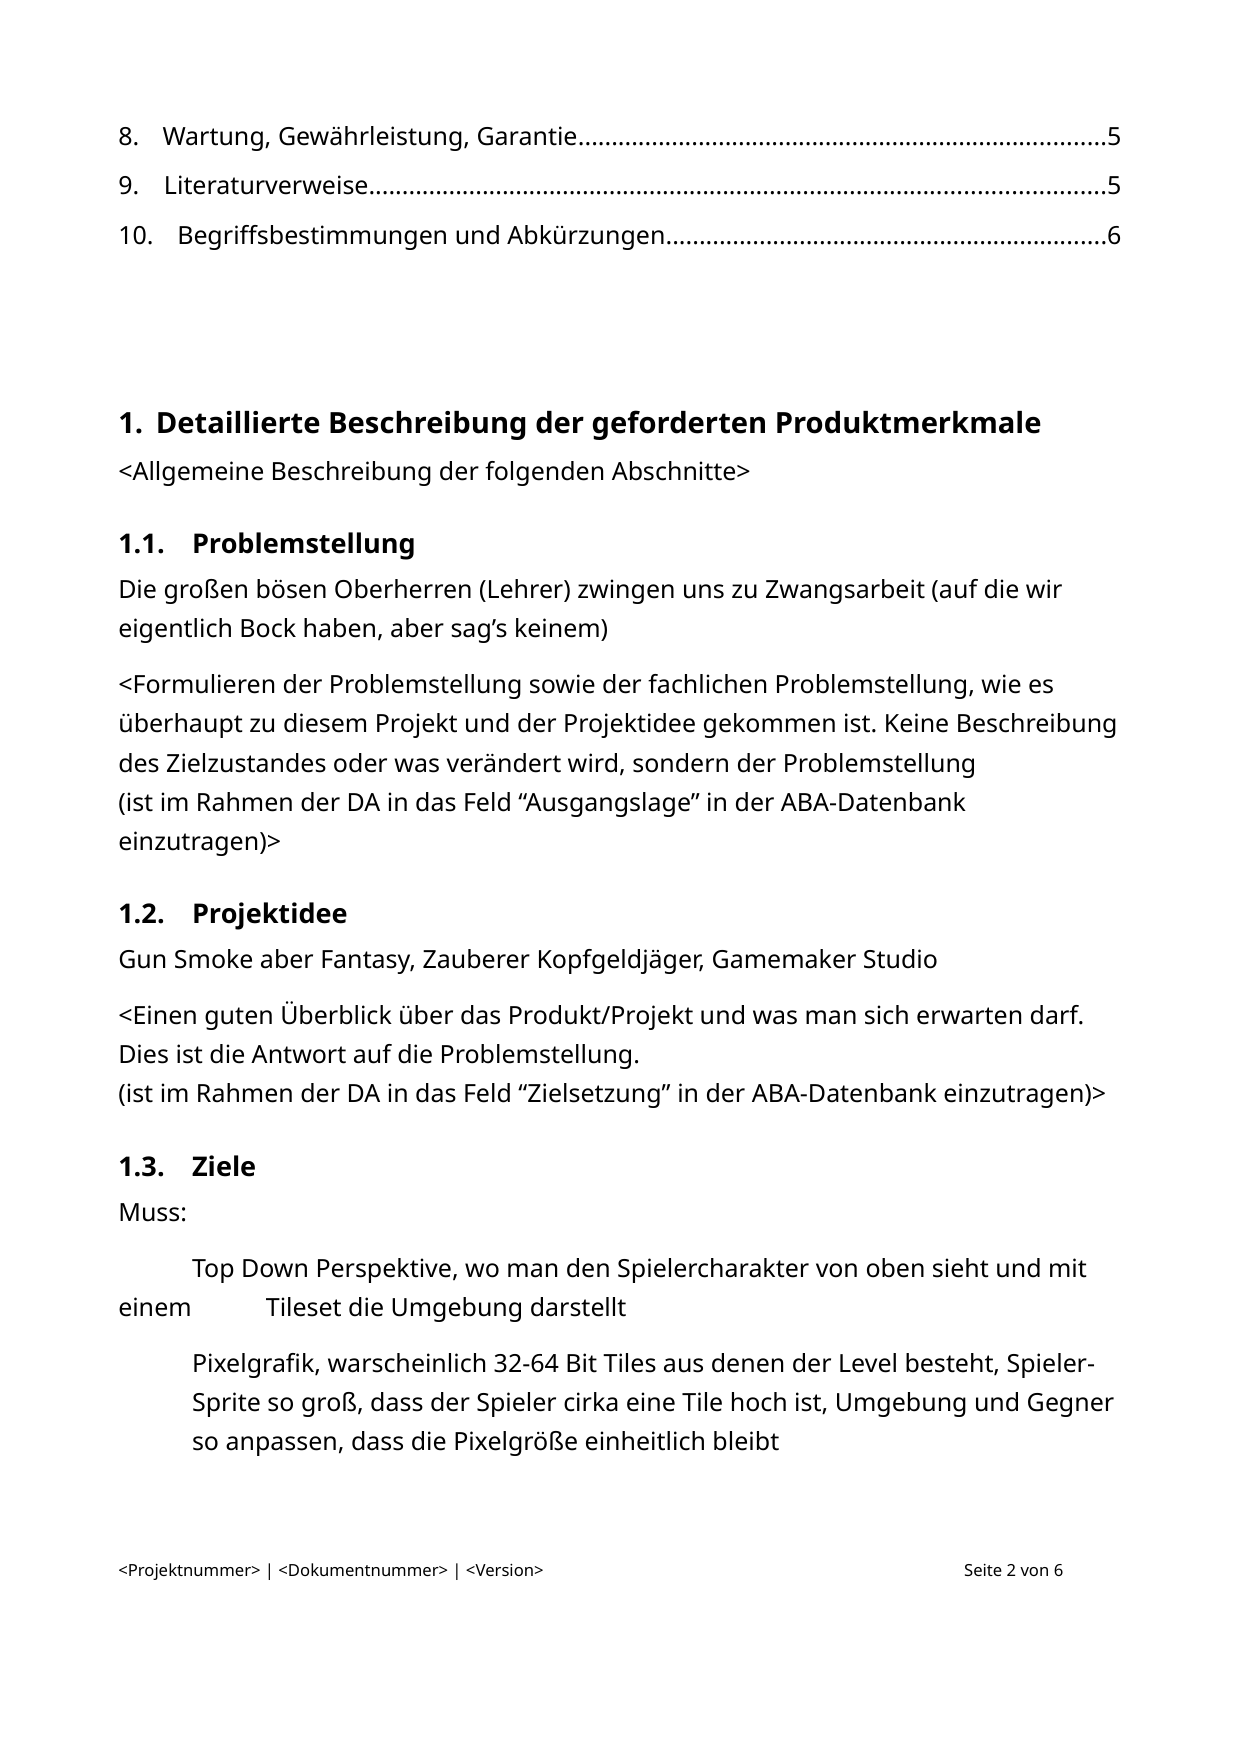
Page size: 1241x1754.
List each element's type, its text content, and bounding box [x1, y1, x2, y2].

subtitle Projektidee [118, 900, 1122, 929]
subtitle Detaillierte Beschreibung der geforderten Produktmerkmale [118, 403, 1122, 441]
subtitle Ziele [118, 1153, 1122, 1182]
text Gun Smoke aber Fantasy, Zauberer Kopfgeldjäger, Gamemaker Studio [118, 942, 1122, 976]
text Die großen bösen Oberherren (Lehrer) zwingen uns zu Zwangsarbeit (auf die wir eigentlich Bock haben, aber sag’s keinem) [118, 572, 1122, 645]
text 8. Wartung, Gewährleistung, Garantie 5 [118, 118, 1122, 152]
subtitle Problemstellung [118, 530, 1122, 559]
text Muss: [118, 1194, 1122, 1228]
text <Allgemeine Beschreibung der folgenden Abschnitte> [118, 453, 1122, 488]
text Pixelgrafik, warscheinlich 32-64 Bit Tiles aus denen der Level besteht, Spieler-Sprite so groß, dass der Spieler cirka eine Tile hoch ist, Umgebung und Gegner so anpassen, dass die Pixelgröße einheitlich bleibt [192, 1345, 1122, 1458]
text <Formulieren der Problemstellung sowie der fachlichen Problemstellung, wie es überhaupt zu diesem Projekt und der Projektidee gekommen ist. Keine Beschreibung des Zielzustandes oder was verändert wird, sondern der Problemstellung (ist im Rahmen der DA in das Feld “Ausgangslage” in der ABA-Datenbank einzutragen)> [118, 667, 1122, 858]
text Top Down Perspektive, wo man den Spielercharakter von oben sieht und mit einem Tileset die Umgebung darstellt [118, 1250, 1122, 1323]
text 10. Begriffsbestimmungen und Abkürzungen 6 [118, 217, 1122, 251]
text 9. Literaturverweise 5 [118, 168, 1122, 202]
text <Einen guten Überblick über das Produkt/Projekt und was man sich erwarten darf. Dies ist die Antwort auf die Problemstellung. (ist im Rahmen der DA in das Feld “Zielsetzung” in der ABA-Datenbank einzutragen)> [118, 998, 1122, 1110]
